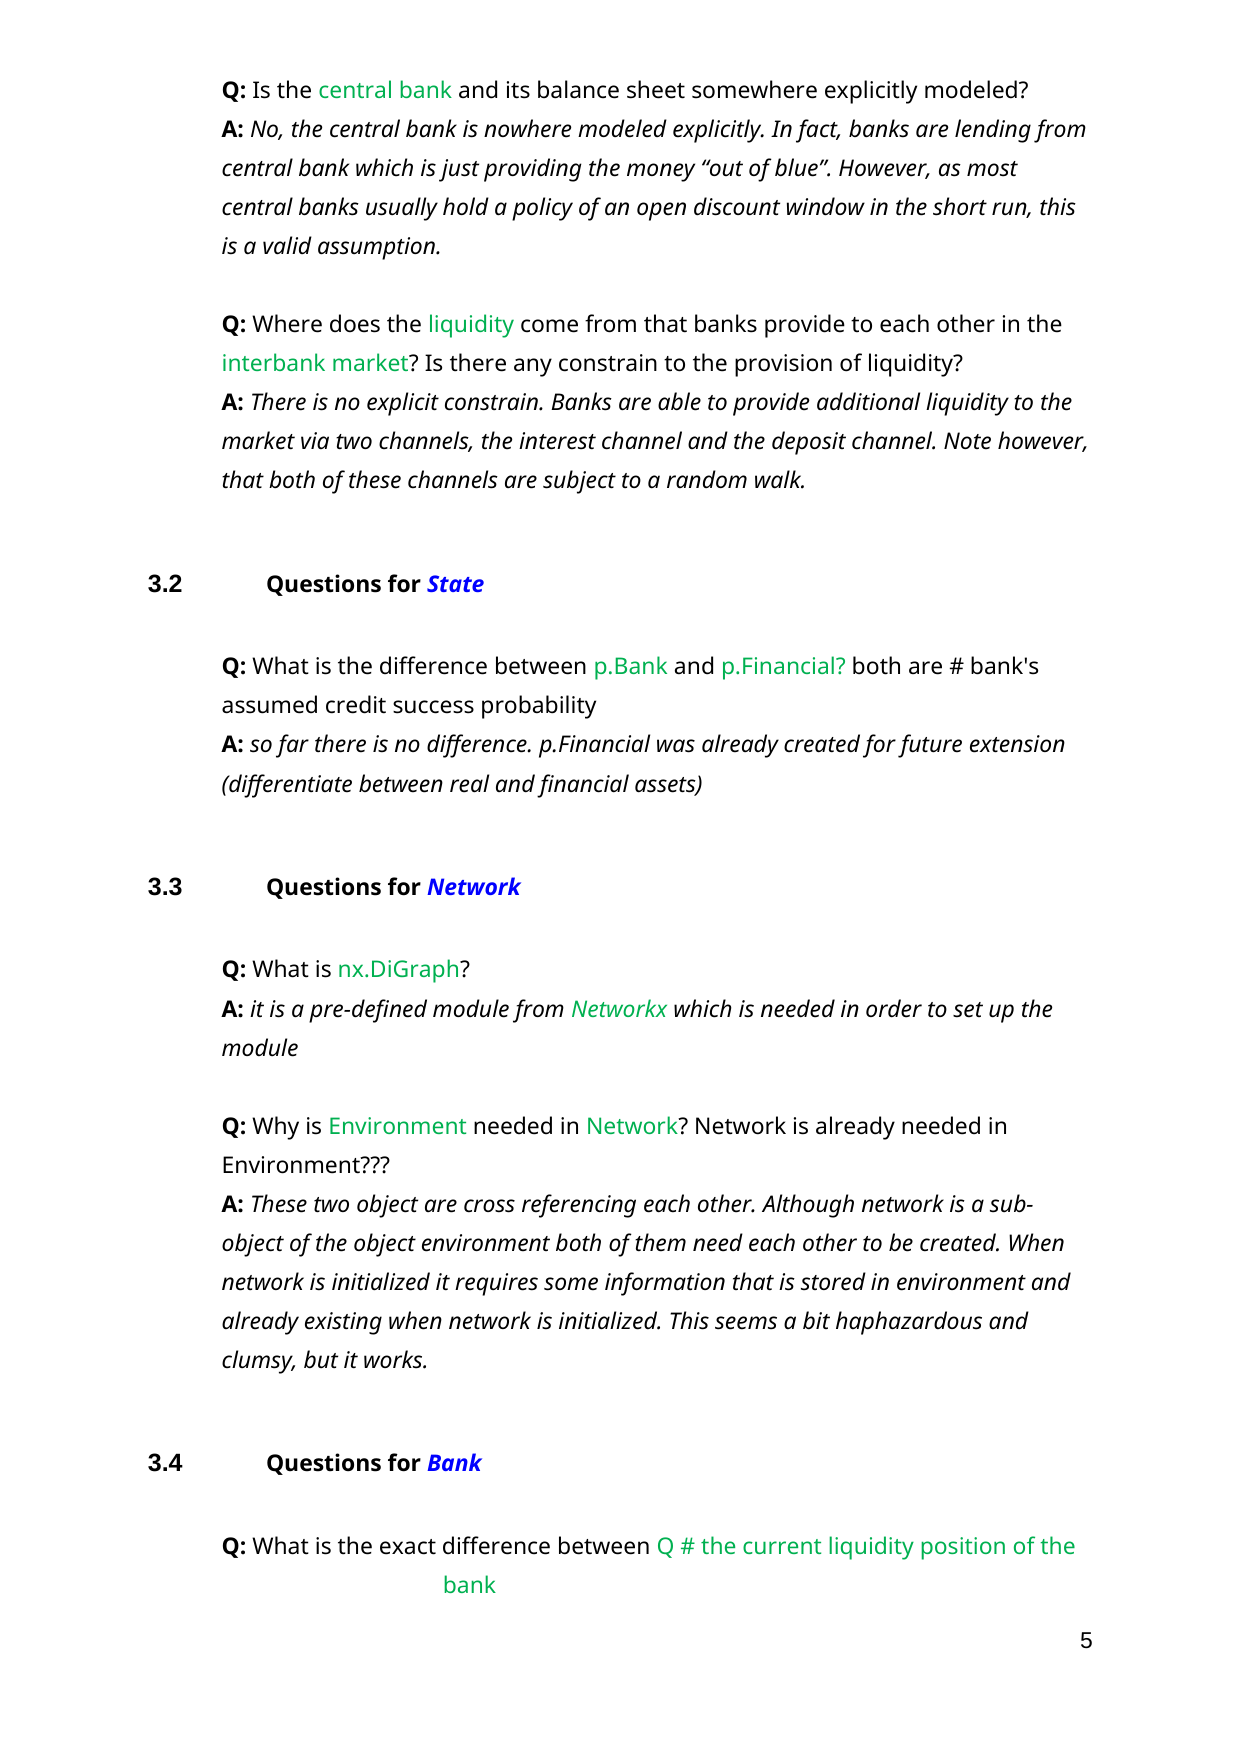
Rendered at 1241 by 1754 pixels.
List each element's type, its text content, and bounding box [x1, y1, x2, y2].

text Q: Why is Environment needed in Network? Network is already needed in Environment??? [221, 1110, 1093, 1180]
text Q: Is the central bank and its balance sheet somewhere explicitly modeled? [221, 74, 1093, 105]
text A: No, the central bank is nowhere modeled explicitly. In fact, banks are lending from central bank which is just providing the money “out of blue”. However, as most central banks usually hold a policy of an open discount window in the short run, this is a valid assumption. [221, 113, 1093, 261]
text Q: What is the exact difference between Q # the current liquidity position of the bank [221, 1530, 1093, 1600]
subtitle Questions for State [148, 567, 1093, 599]
text A: so far there is no difference. p.Financial was already created for future extension (differentiate between real and financial assets) [221, 728, 1093, 799]
text A: it is a pre-defined module from Networkx which is needed in order to set up the module [221, 992, 1093, 1063]
text A: There is no explicit constrain. Banks are able to provide additional liquidity to the market via two channels, the interest channel and the deposit channel. Note however, that both of these channels are subject to a random walk. [221, 386, 1093, 496]
subtitle Questions for Bank [148, 1447, 1093, 1478]
text Q: Where does the liquidity come from that banks provide to each other in the interbank market? Is there any constrain to the provision of liquidity? [221, 308, 1093, 378]
text Q: What is the difference between p.Bank and p.Financial? both are # bank's assumed credit success probability [221, 650, 1093, 721]
subtitle Questions for Network [148, 871, 1093, 902]
text A: These two object are cross referencing each other. Although network is a sub-object of the object environment both of them need each other to be created. When network is initialized it requires some information that is stored in environment and already existing when network is initialized. This seems a bit haphazardous and clumsy, but it works. [221, 1188, 1093, 1375]
text Q: What is nx.DiGraph? [148, 953, 1093, 985]
